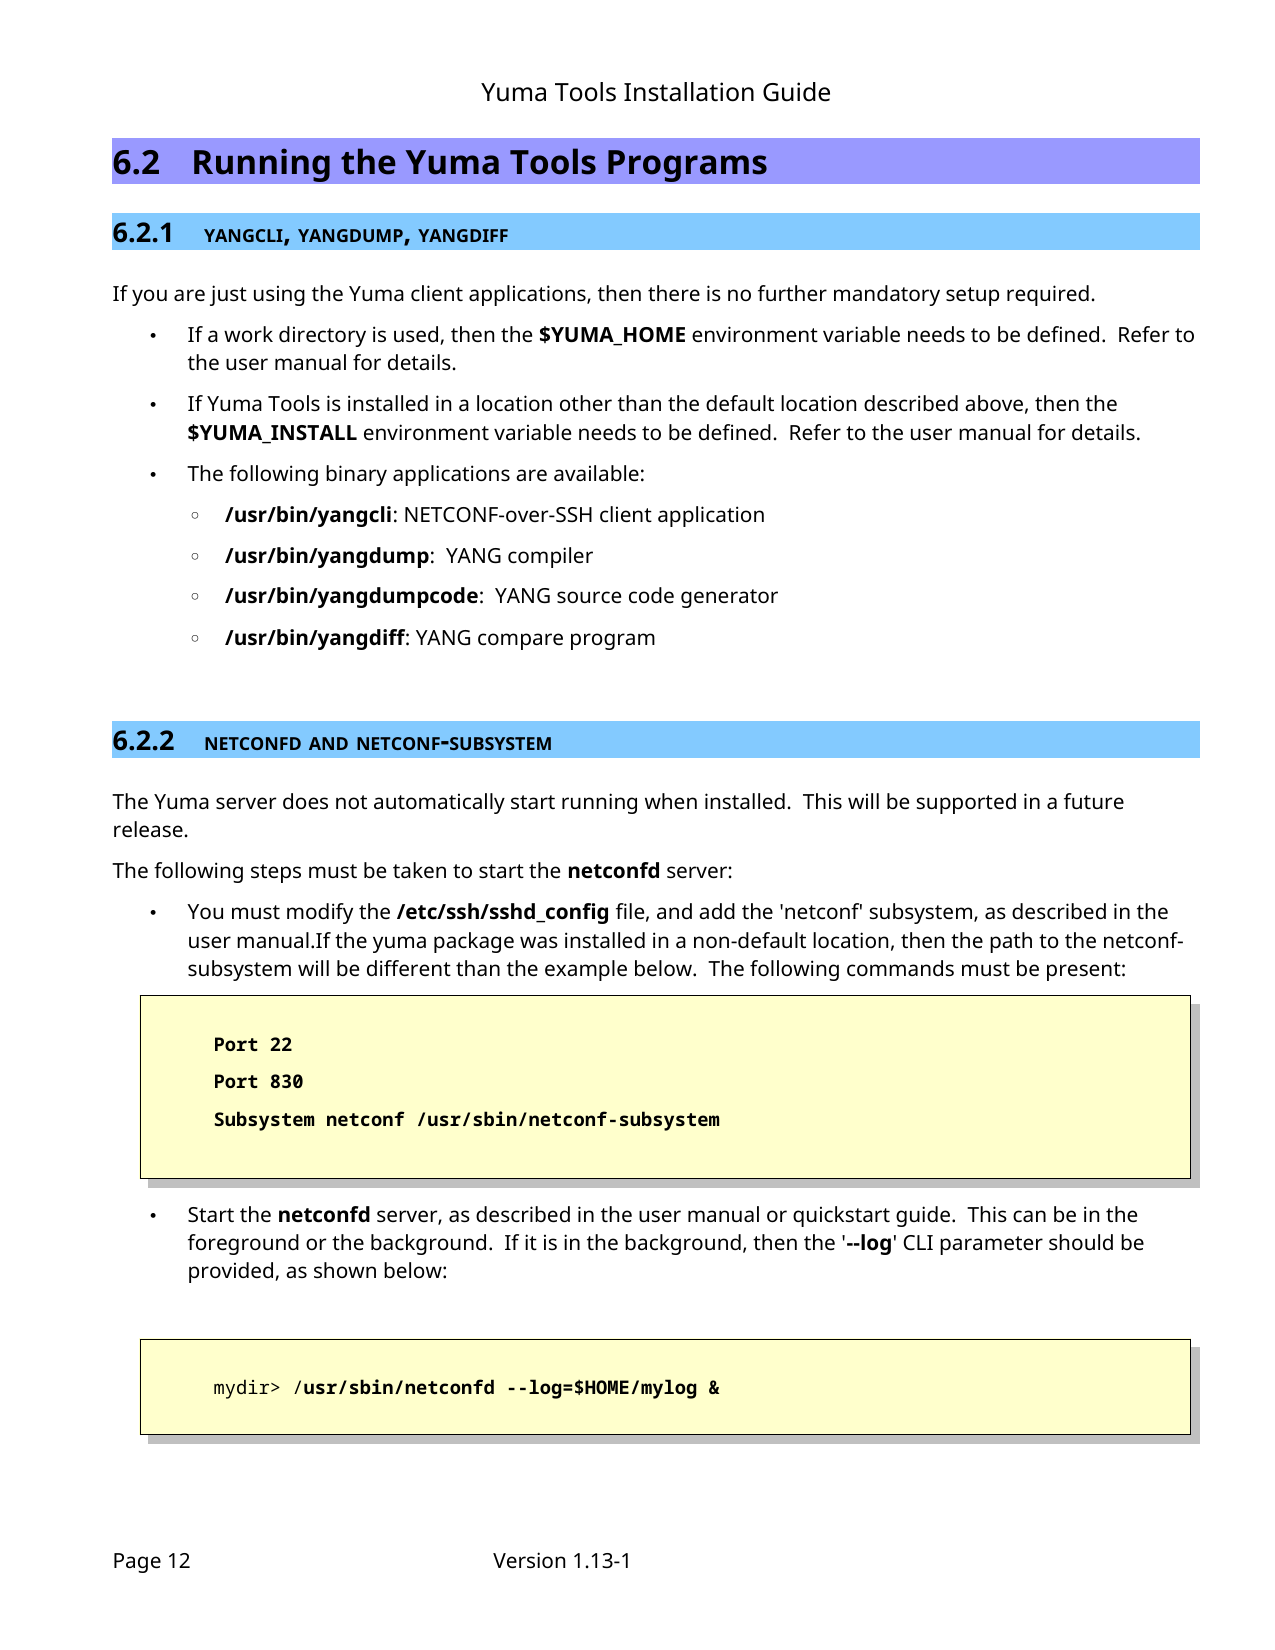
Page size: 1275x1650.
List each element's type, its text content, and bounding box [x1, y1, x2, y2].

text Port 830 [141, 1058, 1190, 1094]
list You must modify the /etc/ssh/sshd_config file, and add the 'netconf' subsystem, as described in the user manual.If the yuma package was installed in a non-default location, then the path to the netconf-subsystem will be different than the example below. The following commands must be present: [150, 897, 1200, 983]
text mydir> /usr/sbin/netconfd --log=$HOME/mylog & [141, 1340, 1190, 1434]
list Start the netconfd server, as described in the user manual or quickstart guide. This can be in the foreground or the background. If it is in the background, then the '--log' CLI parameter should be provided, as shown below: [150, 1200, 1200, 1285]
subtitle Running the Yuma Tools Programs [112, 138, 1200, 184]
list If a work directory is used, then the $YUMA_HOME environment variable needs to be defined. Refer to the user manual for details. [150, 320, 1200, 377]
text Port 22 [141, 996, 1190, 1056]
text The following steps must be taken to start the netconfd server: [112, 857, 1200, 885]
subtitle netconfd and netconf-subsystem [112, 721, 1200, 758]
list If Yuma Tools is installed in a location other than the default location described above, then the $YUMA_INSTALL environment variable needs to be defined. Refer to the user manual for details. [150, 389, 1200, 446]
list /usr/bin/yangdump: YANG compiler [187, 541, 1200, 569]
list /usr/bin/yangdiff: YANG compare program [187, 623, 1200, 651]
text The Yuma server does not automatically start running when installed. This will be supported in a future release. [112, 787, 1200, 844]
text If you are just using the Yuma client applications, then there is no further mandatory setup required. [112, 279, 1200, 308]
list The following binary applications are available: [150, 459, 1200, 487]
text Subsystem netconf /usr/sbin/netconf-subsystem [141, 1096, 1190, 1131]
list /usr/bin/yangdumpcode: YANG source code generator [187, 582, 1200, 610]
subtitle yangcli, yangdump, yangdiff [112, 213, 1200, 250]
list /usr/bin/yangcli: NETCONF-over-SSH client application [187, 500, 1200, 528]
